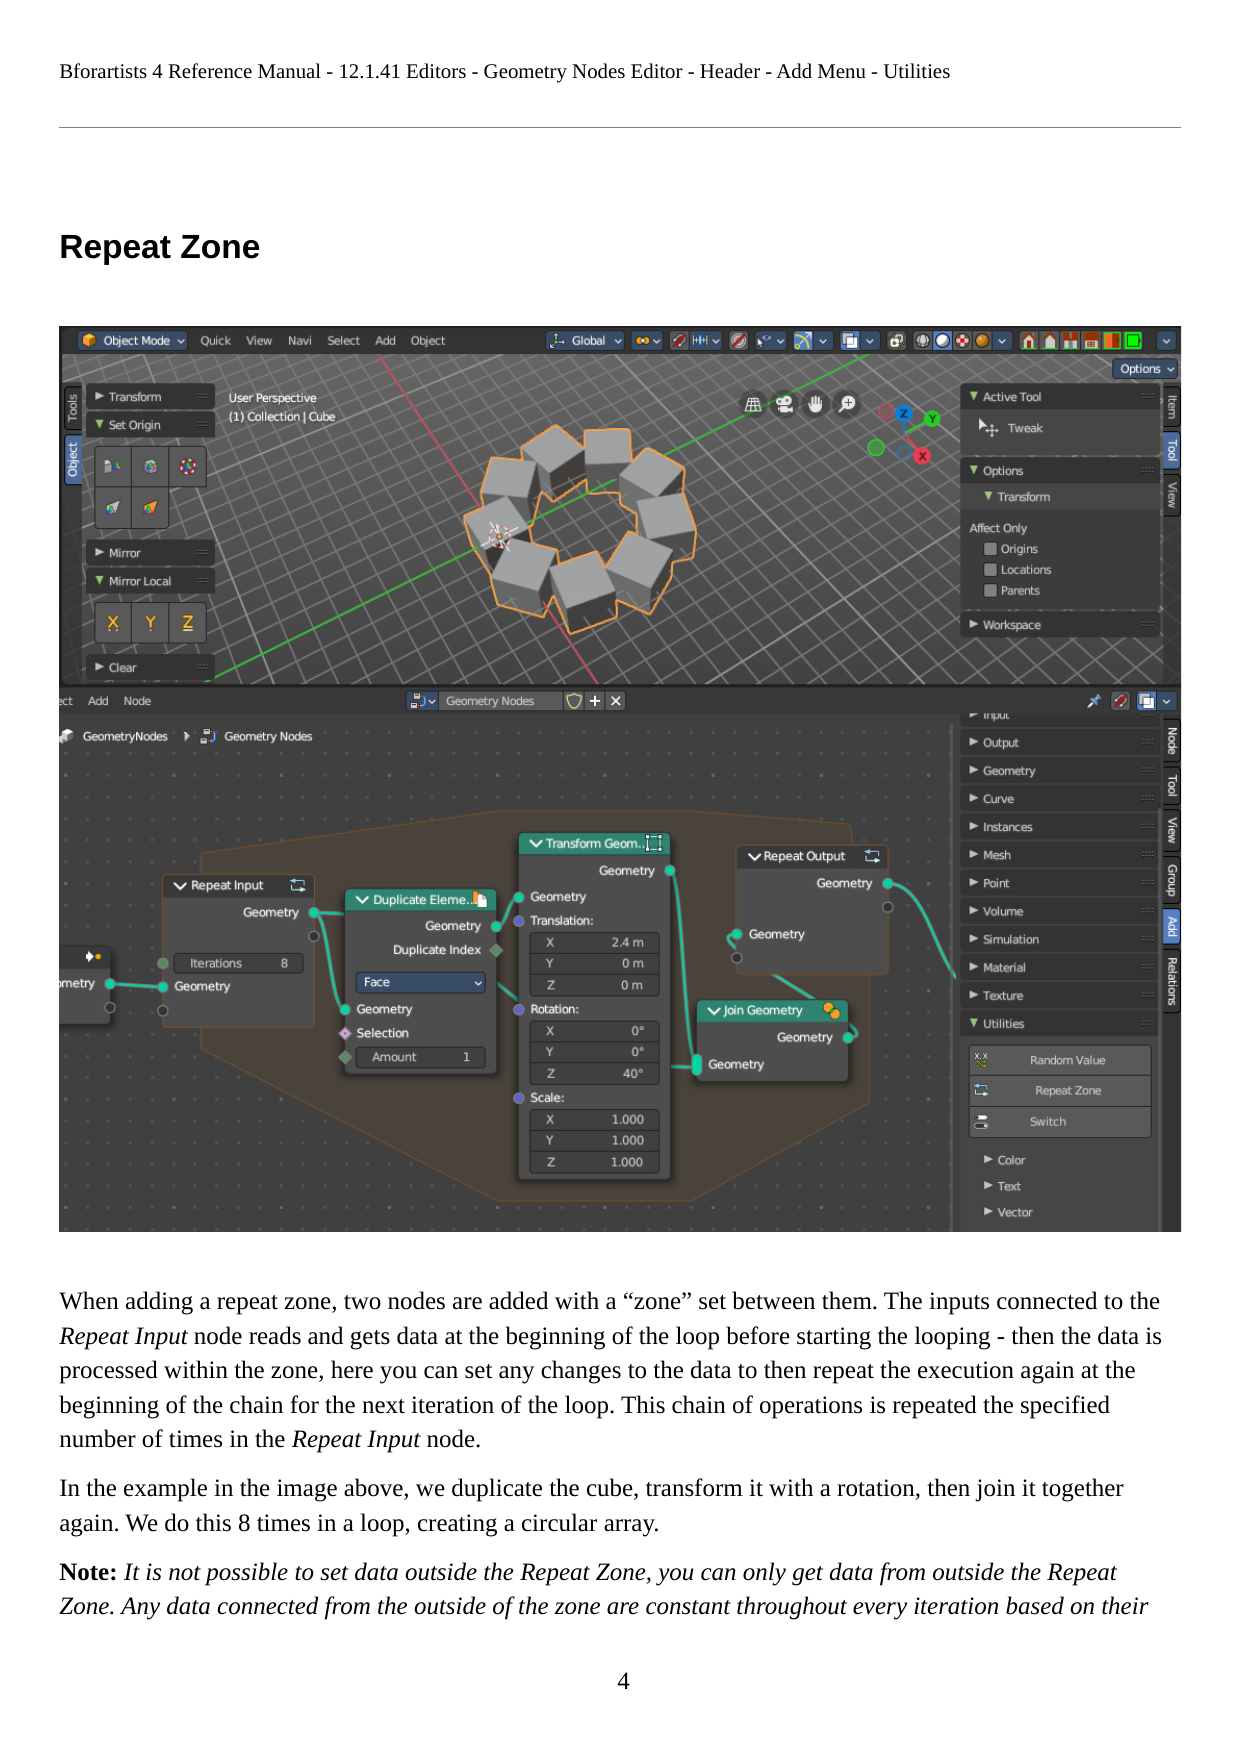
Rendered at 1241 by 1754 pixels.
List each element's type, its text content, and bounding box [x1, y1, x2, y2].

text When adding a repeat zone, two nodes are added with a “zone” set between them. The inputs connected to the Repeat Input node reads and gets data at the beginning of the loop before starting the looping - then the data is processed within the zone, here you can set any changes to the data to then repeat the execution again at the beginning of the chain for the next iteration of the loop. This chain of operations is repeated the specified number of times in the Repeat Input node. [59, 1286, 1181, 1453]
text In the example in the image above, we duplicate the cube, transform it with a rotation, then join it together again. We do this 8 times in a loop, creating a circular array. [59, 1473, 1181, 1537]
subtitle Repeat Zone [59, 227, 1181, 265]
picture [59, 326, 1182, 1232]
text Note: It is not possible to set data outside the Repeat Zone, you can only get data from outside the Repeat Zone. Any data connected from the outside of the zone are constant throughout every iteration based on their [59, 1557, 1181, 1620]
